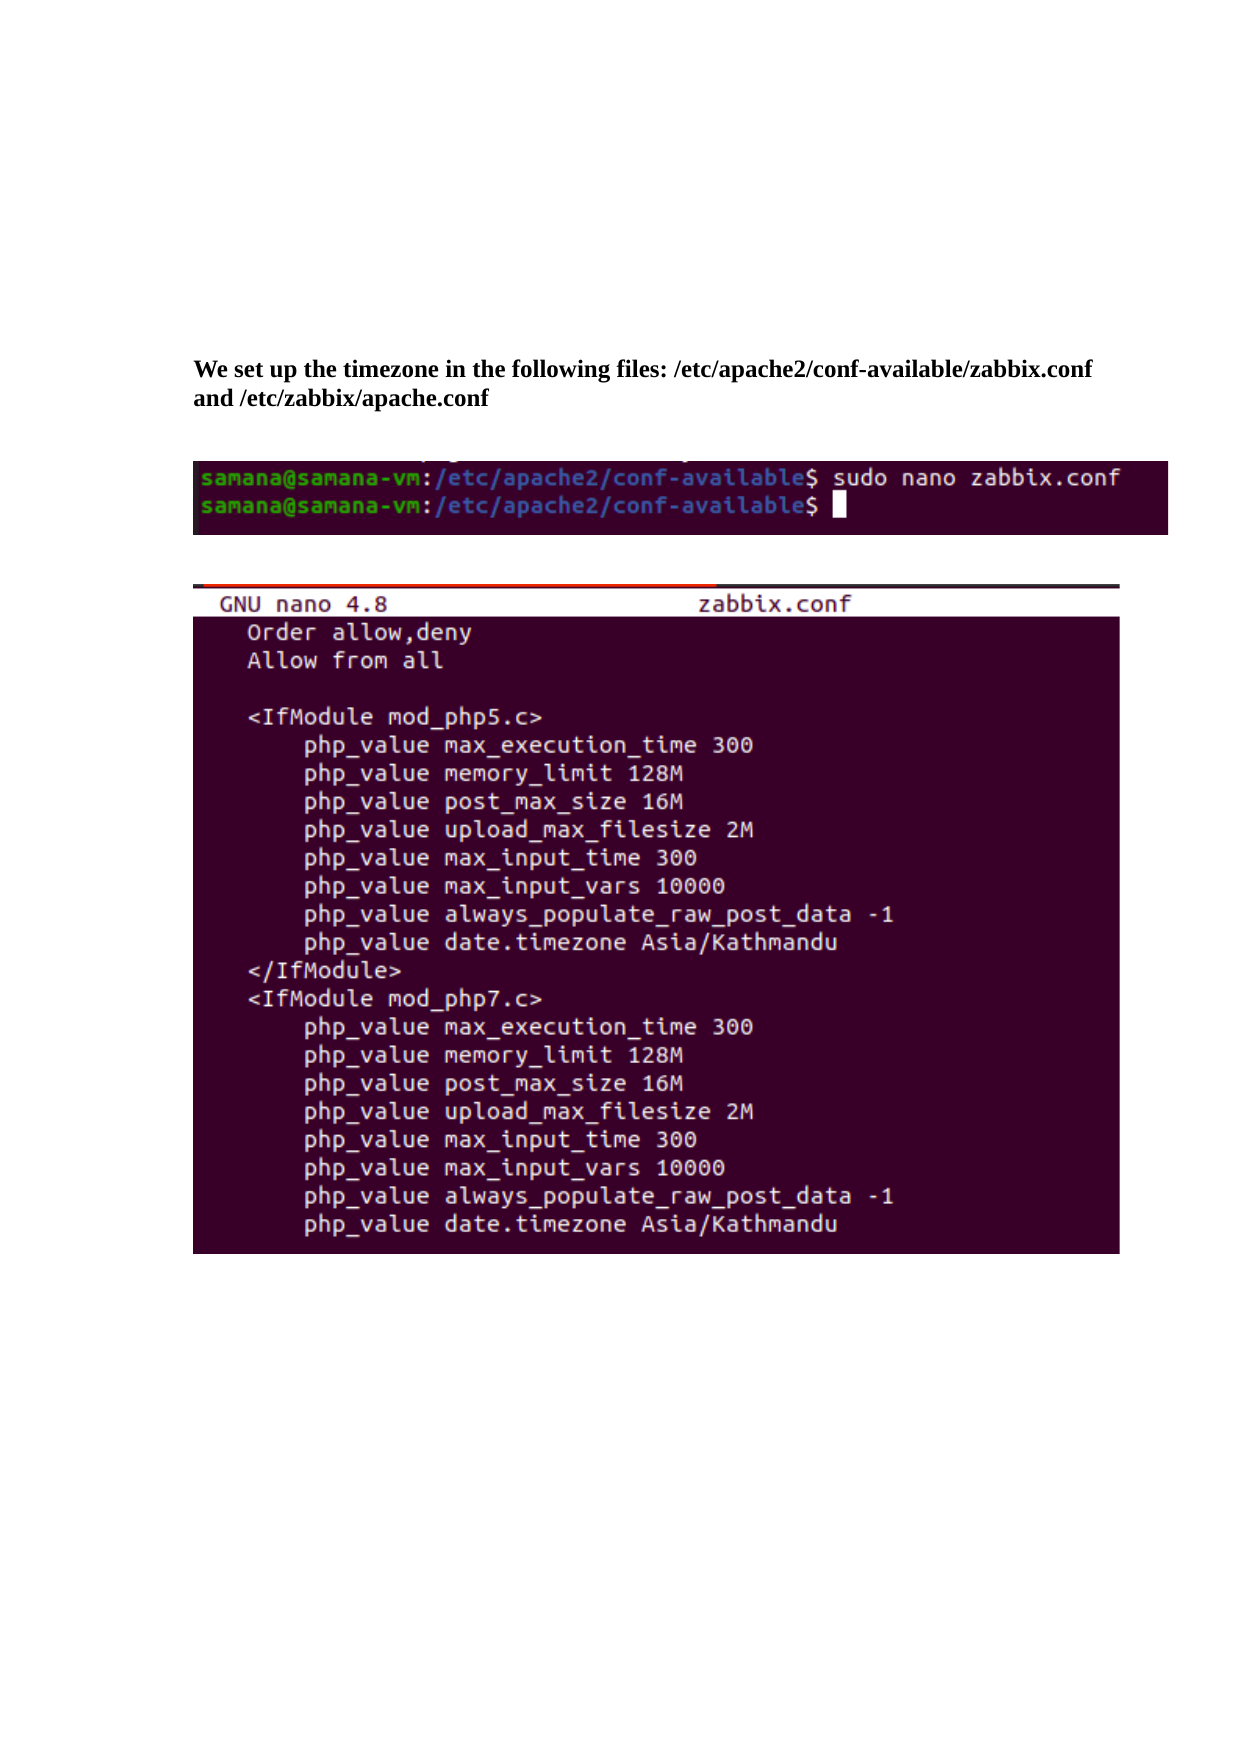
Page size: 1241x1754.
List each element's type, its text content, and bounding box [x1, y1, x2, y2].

text We set up the timezone in the following files: /etc/apache2/conf-available/zabbix.conf and /etc/zabbix/apache.conf [193, 354, 1122, 412]
picture [193, 461, 1169, 535]
picture [193, 584, 1120, 1254]
